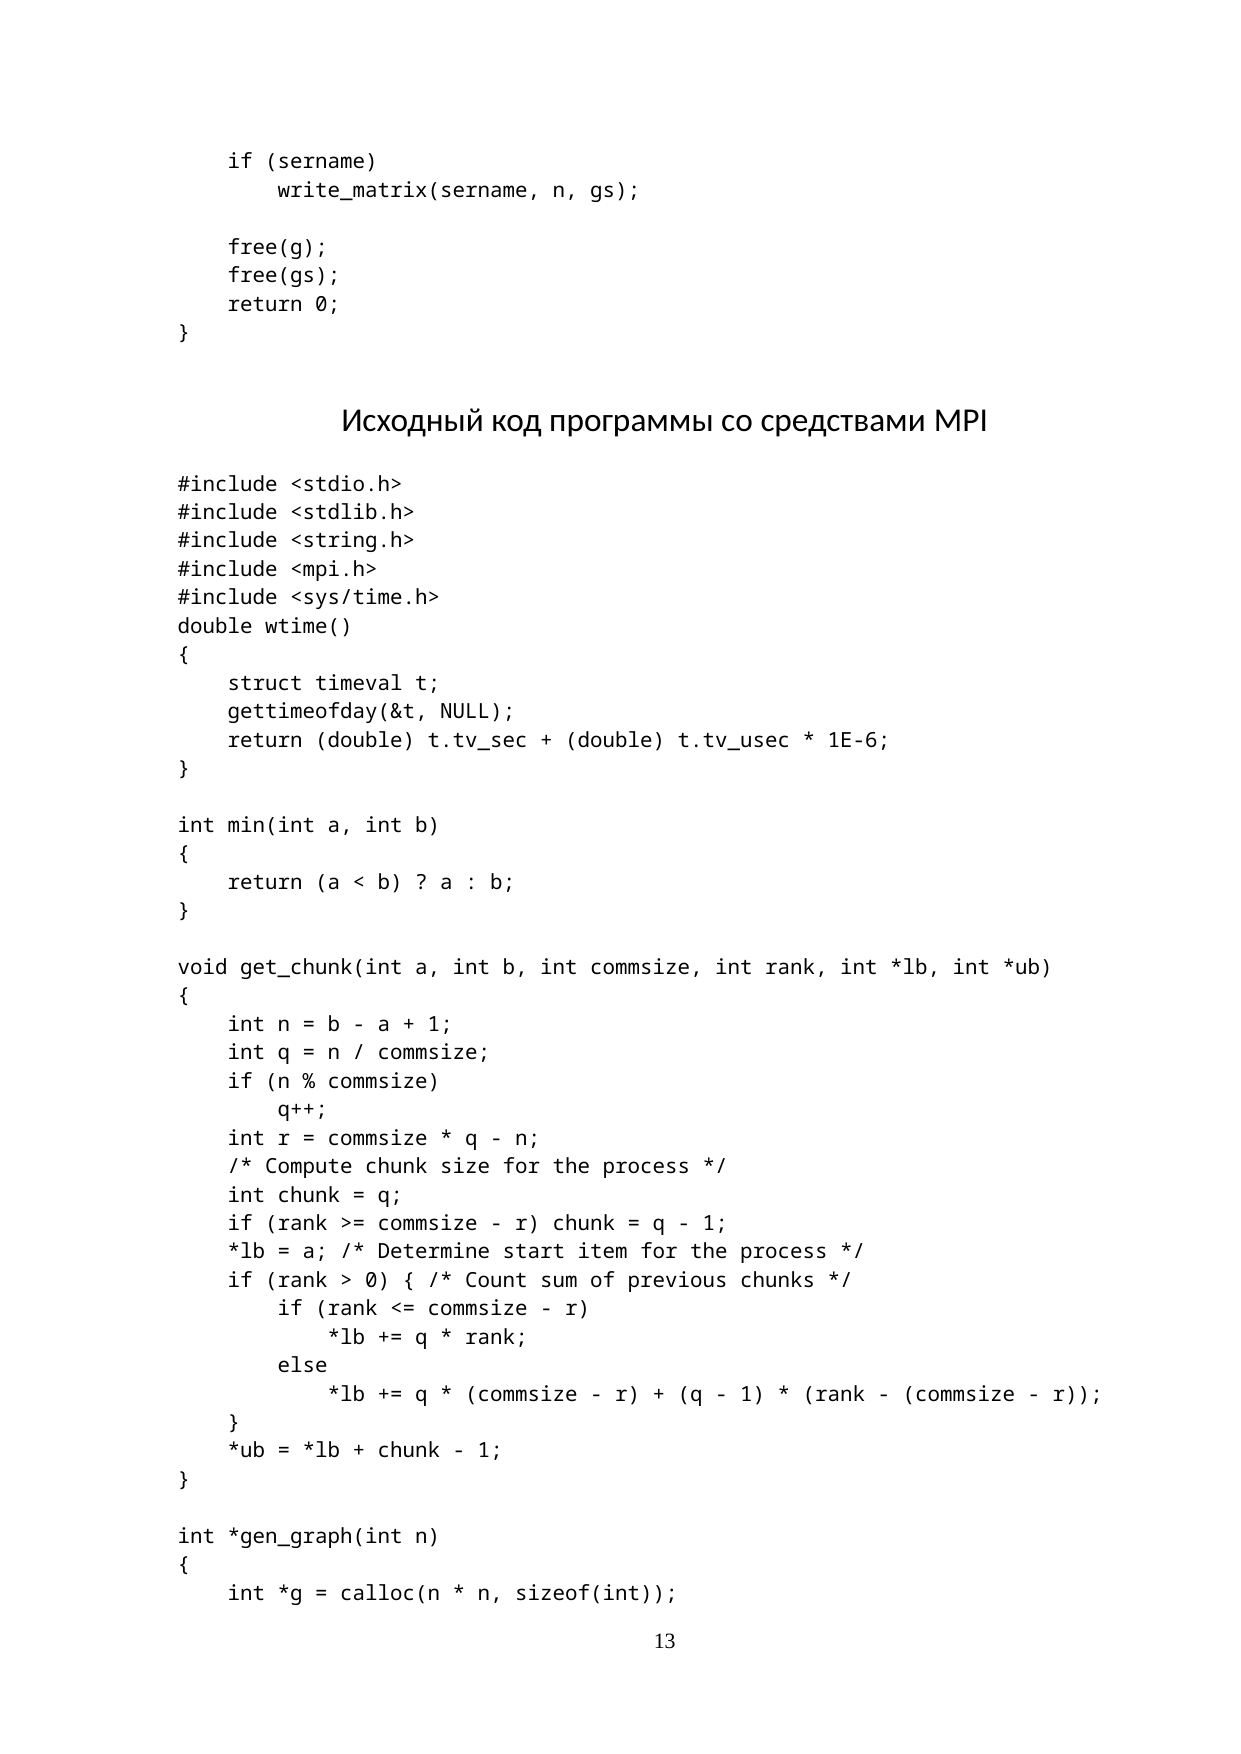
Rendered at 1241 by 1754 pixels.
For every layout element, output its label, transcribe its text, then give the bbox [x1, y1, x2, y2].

text *lb = a; /* Determine start item for the process */ [177, 1237, 1152, 1265]
text /* Compute chunk size for the process */ [177, 1151, 1152, 1180]
text #include <sys/time.h> [177, 582, 1152, 611]
text *lb += q * rank; [177, 1322, 1152, 1350]
text q++; [177, 1094, 1152, 1123]
text return 0; [177, 289, 1152, 317]
text return (a < b) ? a : b; [177, 867, 1152, 895]
text #include <stdio.h> [177, 469, 1152, 497]
text Исходный код программы со средствами MPI [177, 399, 1152, 440]
text } [177, 895, 1152, 924]
text if (rank <= commsize - r) [177, 1293, 1152, 1322]
text } [177, 1464, 1152, 1492]
text *lb += q * (commsize - r) + (q - 1) * (rank - (commsize - r)); [177, 1379, 1152, 1407]
text } [177, 1407, 1152, 1436]
text void get_chunk(int a, int b, int commsize, int rank, int *lb, int *ub) [177, 952, 1152, 981]
text free(g); [177, 232, 1152, 260]
text int q = n / commsize; [177, 1037, 1152, 1066]
text else [177, 1350, 1152, 1379]
text #include <string.h> [177, 526, 1152, 554]
text { [177, 639, 1152, 668]
text } [177, 317, 1152, 346]
text int min(int a, int b) [177, 810, 1152, 838]
text #include <stdlib.h> [177, 497, 1152, 526]
text return (double) t.tv_sec + (double) t.tv_usec * 1E-6; [177, 725, 1152, 753]
text int n = b - a + 1; [177, 1009, 1152, 1037]
text *ub = *lb + chunk - 1; [177, 1436, 1152, 1464]
text int *gen_graph(int n) [177, 1521, 1152, 1549]
text if (sername) [177, 147, 1152, 175]
text { [177, 1549, 1152, 1578]
text write_matrix(sername, n, gs); [177, 175, 1152, 203]
text struct timeval t; [177, 668, 1152, 696]
text if (rank > 0) { /* Count sum of previous chunks */ [177, 1265, 1152, 1293]
text } [177, 753, 1152, 782]
text if (n % commsize) [177, 1066, 1152, 1094]
text free(gs); [177, 260, 1152, 289]
text int chunk = q; [177, 1180, 1152, 1208]
text #include <mpi.h> [177, 554, 1152, 582]
text int *g = calloc(n * n, sizeof(int)); [177, 1578, 1152, 1606]
text { [177, 838, 1152, 867]
text gettimeofday(&t, NULL); [177, 696, 1152, 725]
text double wtime() [177, 611, 1152, 639]
text { [177, 981, 1152, 1009]
text if (rank >= commsize - r) chunk = q - 1; [177, 1208, 1152, 1237]
text int r = commsize * q - n; [177, 1123, 1152, 1151]
